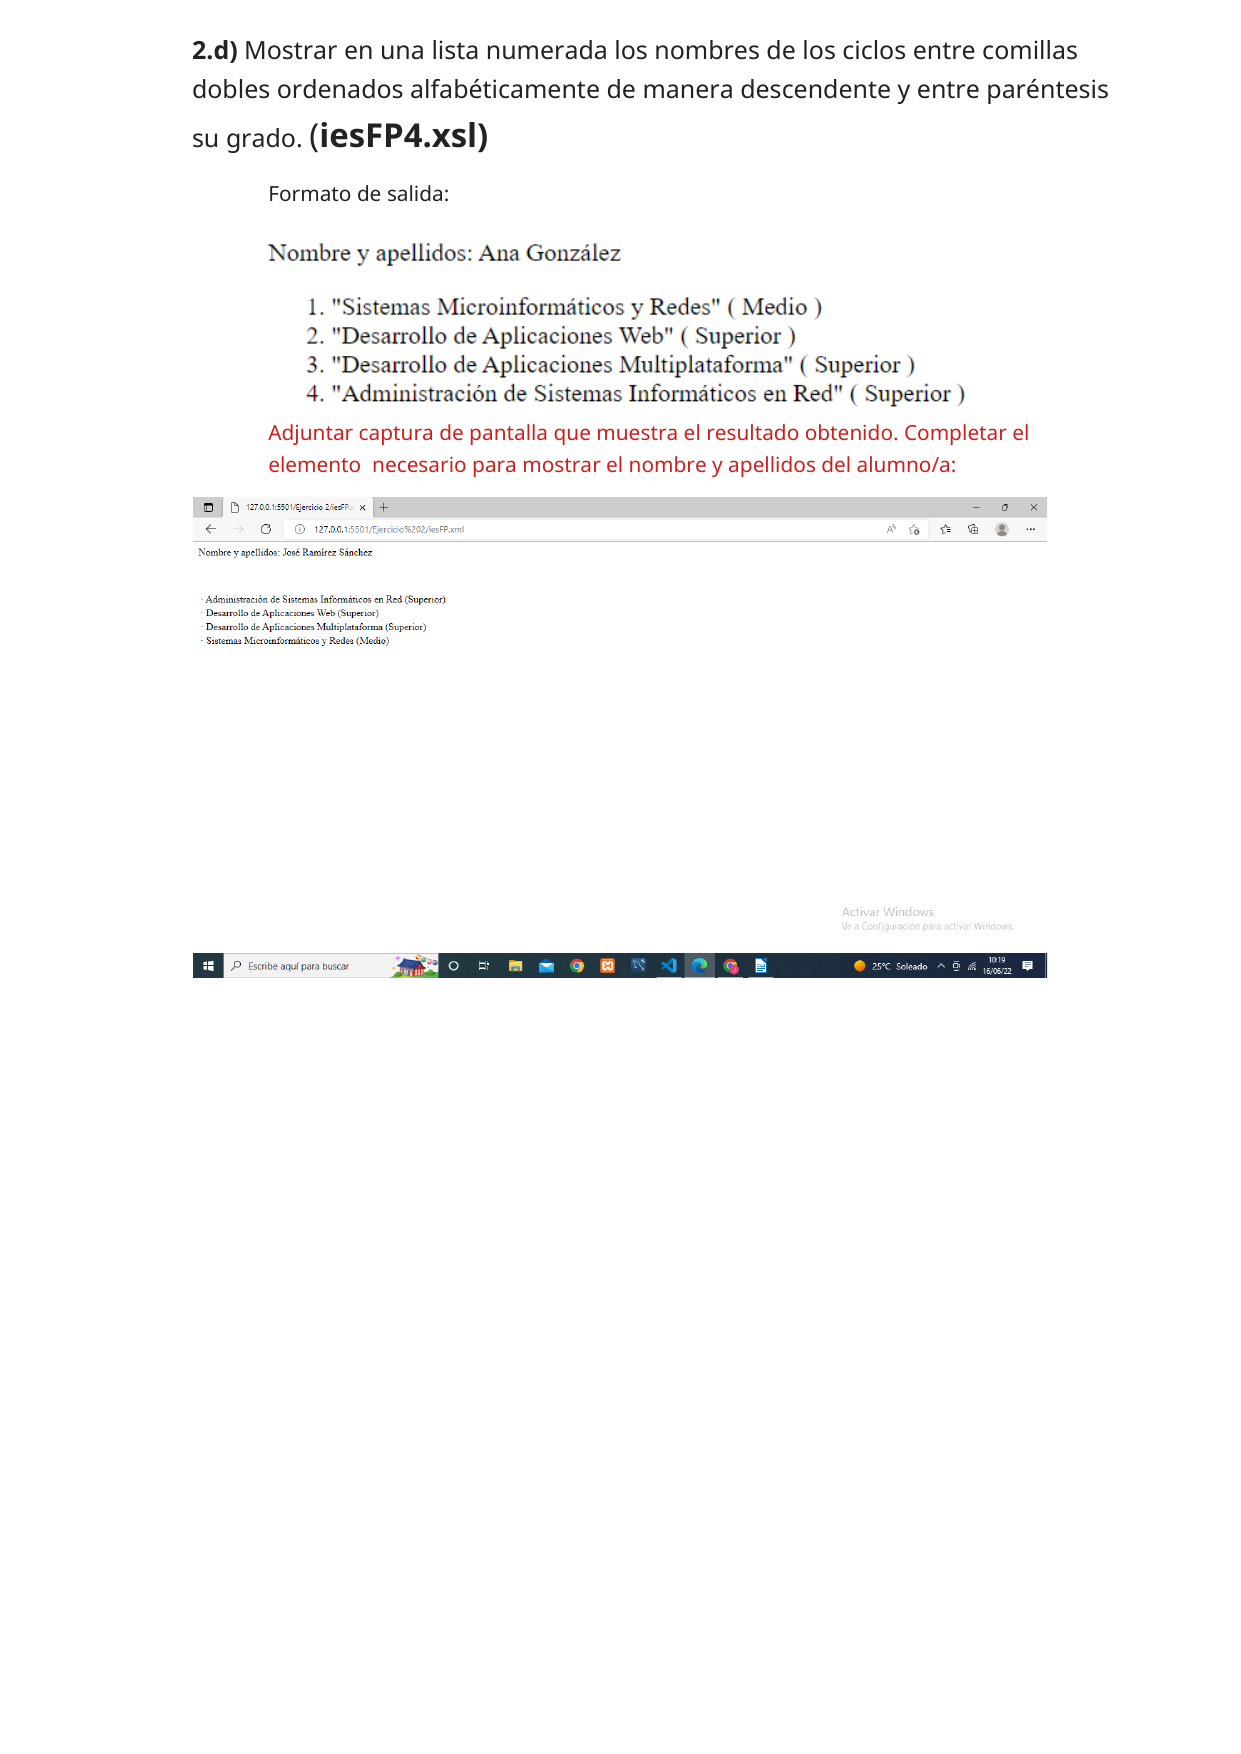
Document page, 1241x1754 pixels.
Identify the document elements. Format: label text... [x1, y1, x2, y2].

text Adjuntar captura de pantalla que muestra el resultado obtenido. Completar el elemento necesario para mostrar el nombre y apellidos del alumno/a: [268, 364, 1122, 479]
picture [260, 232, 980, 414]
text Formato de salida: [118, 166, 1122, 211]
list 2.d) Mostrar en una lista numerada los nombres de los ciclos entre comillas dobles ordenados alfabéticamente de manera descendente y entre paréntesis su grado. (iesFP4.xsl) [118, 32, 1122, 157]
picture [193, 497, 1048, 978]
